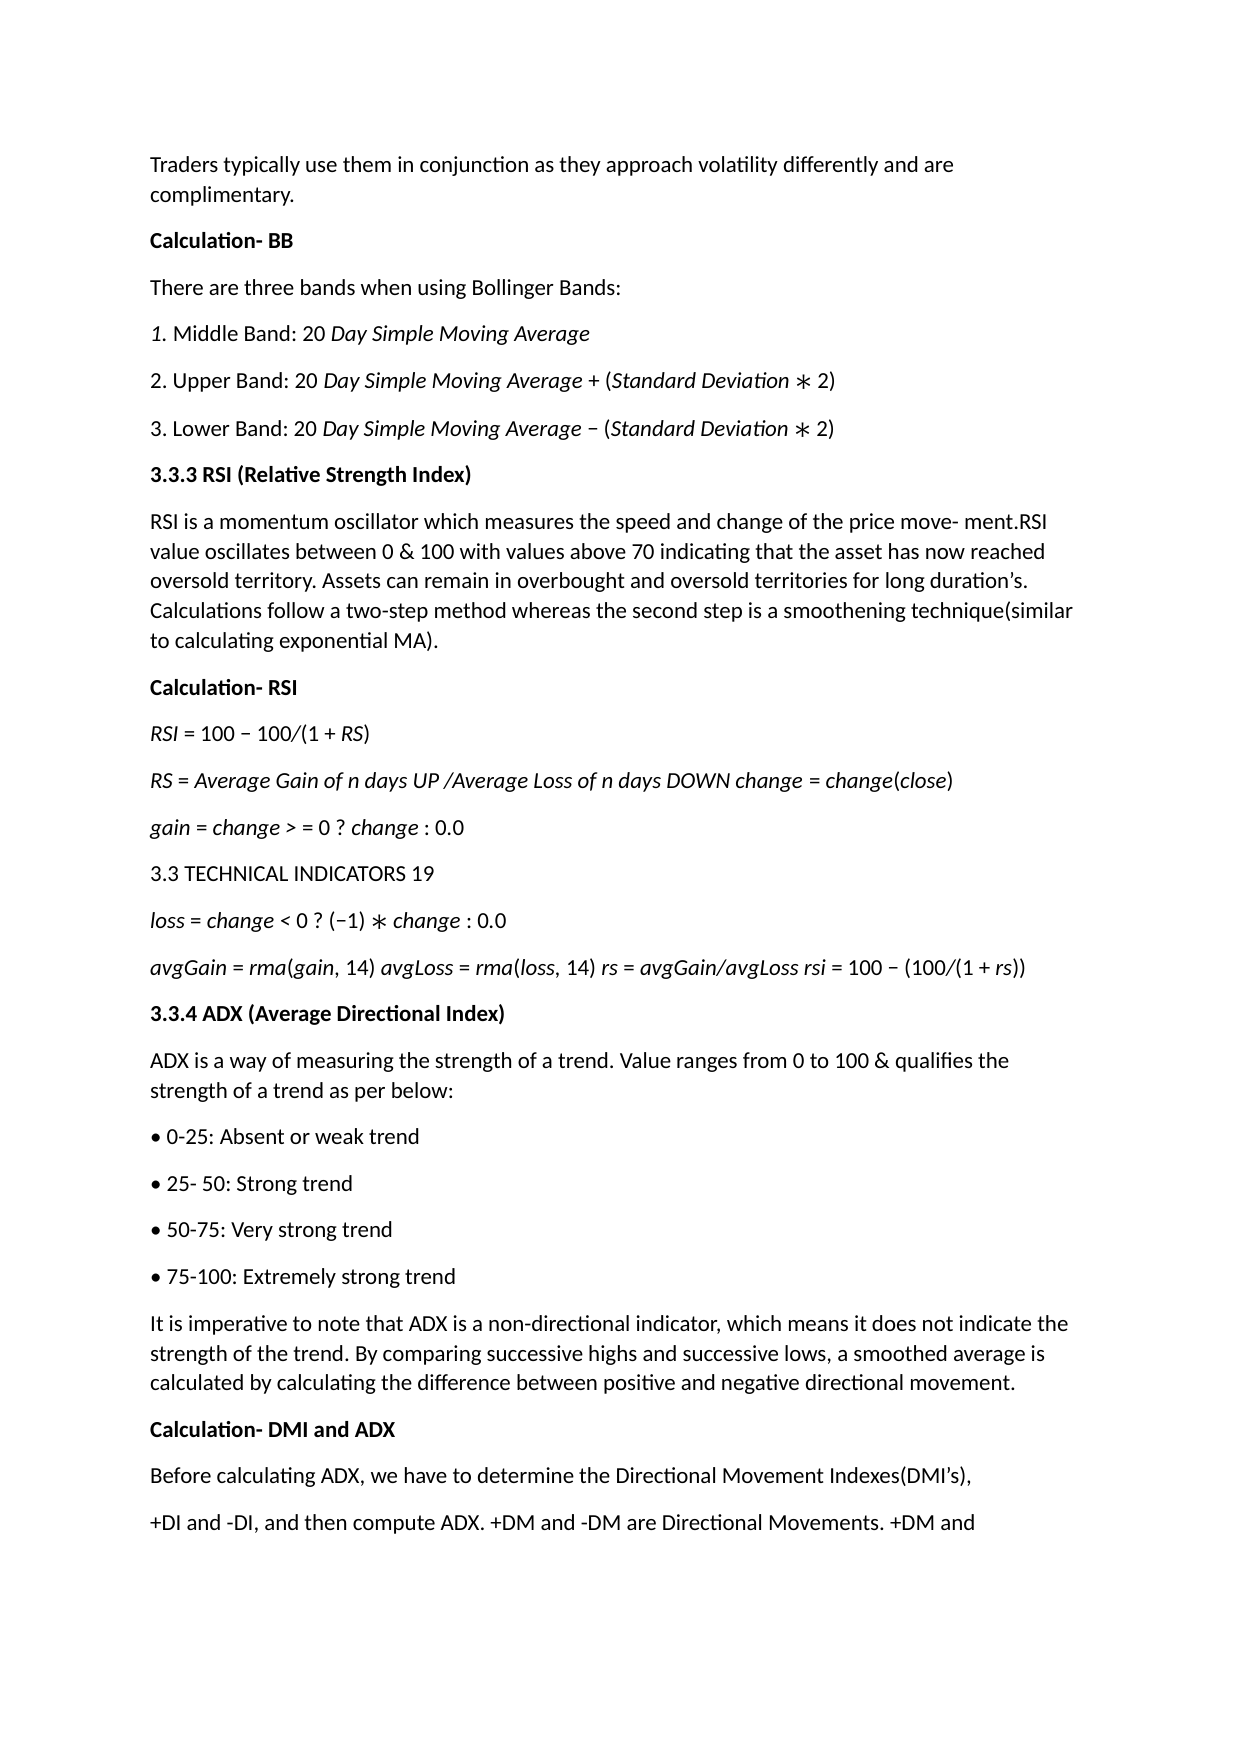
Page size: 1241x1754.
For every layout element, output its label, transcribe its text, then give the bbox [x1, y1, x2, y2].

text 2. Upper Band: 20 Day Simple Moving Average + (Standard Deviation ∗ 2) [150, 366, 1090, 394]
text • 0-25: Absent or weak trend [150, 1122, 1090, 1151]
text There are three bands when using Bollinger Bands: [150, 273, 1090, 301]
text 3.3.4 ADX (Average Directional Index) [150, 999, 1090, 1027]
text RSI is a momentum oscillator which measures the speed and change of the price move- ment.RSI value oscillates between 0 & 100 with values above 70 indicating that the asset has now reached oversold territory. Assets can remain in overbought and oversold territories for long duration’s. Calculations follow a two-step method whereas the second step is a smoothening technique(similar to calculating exponential MA). [150, 507, 1090, 654]
text Calculation- DMI and ADX [150, 1415, 1090, 1443]
text • 50-75: Very strong trend [150, 1216, 1090, 1244]
text avgGain = rma(gain, 14) avgLoss = rma(loss, 14) rs = avgGain/avgLoss rsi = 100 − (100/(1 + rs)) [150, 953, 1090, 981]
text ADX is a way of measuring the strength of a trend. Value ranges from 0 to 100 & qualifies the strength of a trend as per below: [150, 1046, 1090, 1104]
text gain = change > = 0 ? change : 0.0 [150, 813, 1090, 841]
text RSI = 100 − 100/(1 + RS) [150, 719, 1090, 748]
text +DI and -DI, and then compute ADX. +DM and -DM are Directional Movements. +DM and [150, 1508, 1090, 1536]
text 3.3.3 RSI (Relative Strength Index) [150, 460, 1090, 488]
text Before calculating ADX, we have to determine the Directional Movement Indexes(DMI’s), [150, 1462, 1090, 1490]
text 1. Middle Band: 20 Day Simple Moving Average [150, 319, 1090, 348]
text RS = Average Gain of n days UP /Average Loss of n days DOWN change = change(close) [150, 766, 1090, 794]
text loss = change < 0 ? (−1) ∗ change : 0.0 [150, 906, 1090, 934]
text 3. Lower Band: 20 Day Simple Moving Average − (Standard Deviation ∗ 2) [150, 413, 1090, 442]
text Calculation- BB [150, 226, 1090, 254]
text Traders typically use them in conjunction as they approach volatility differently and are complimentary. [150, 150, 1090, 208]
text • 75-100: Extremely strong trend [150, 1262, 1090, 1290]
text 3.3 TECHNICAL INDICATORS 19 [150, 859, 1090, 887]
text Calculation- RSI [150, 673, 1090, 701]
text • 25- 50: Strong trend [150, 1169, 1090, 1197]
text It is imperative to note that ADX is a non-directional indicator, which means it does not indicate the strength of the trend. By comparing successive highs and successive lows, a smoothed average is calculated by calculating the difference between positive and negative directional movement. [150, 1309, 1090, 1397]
